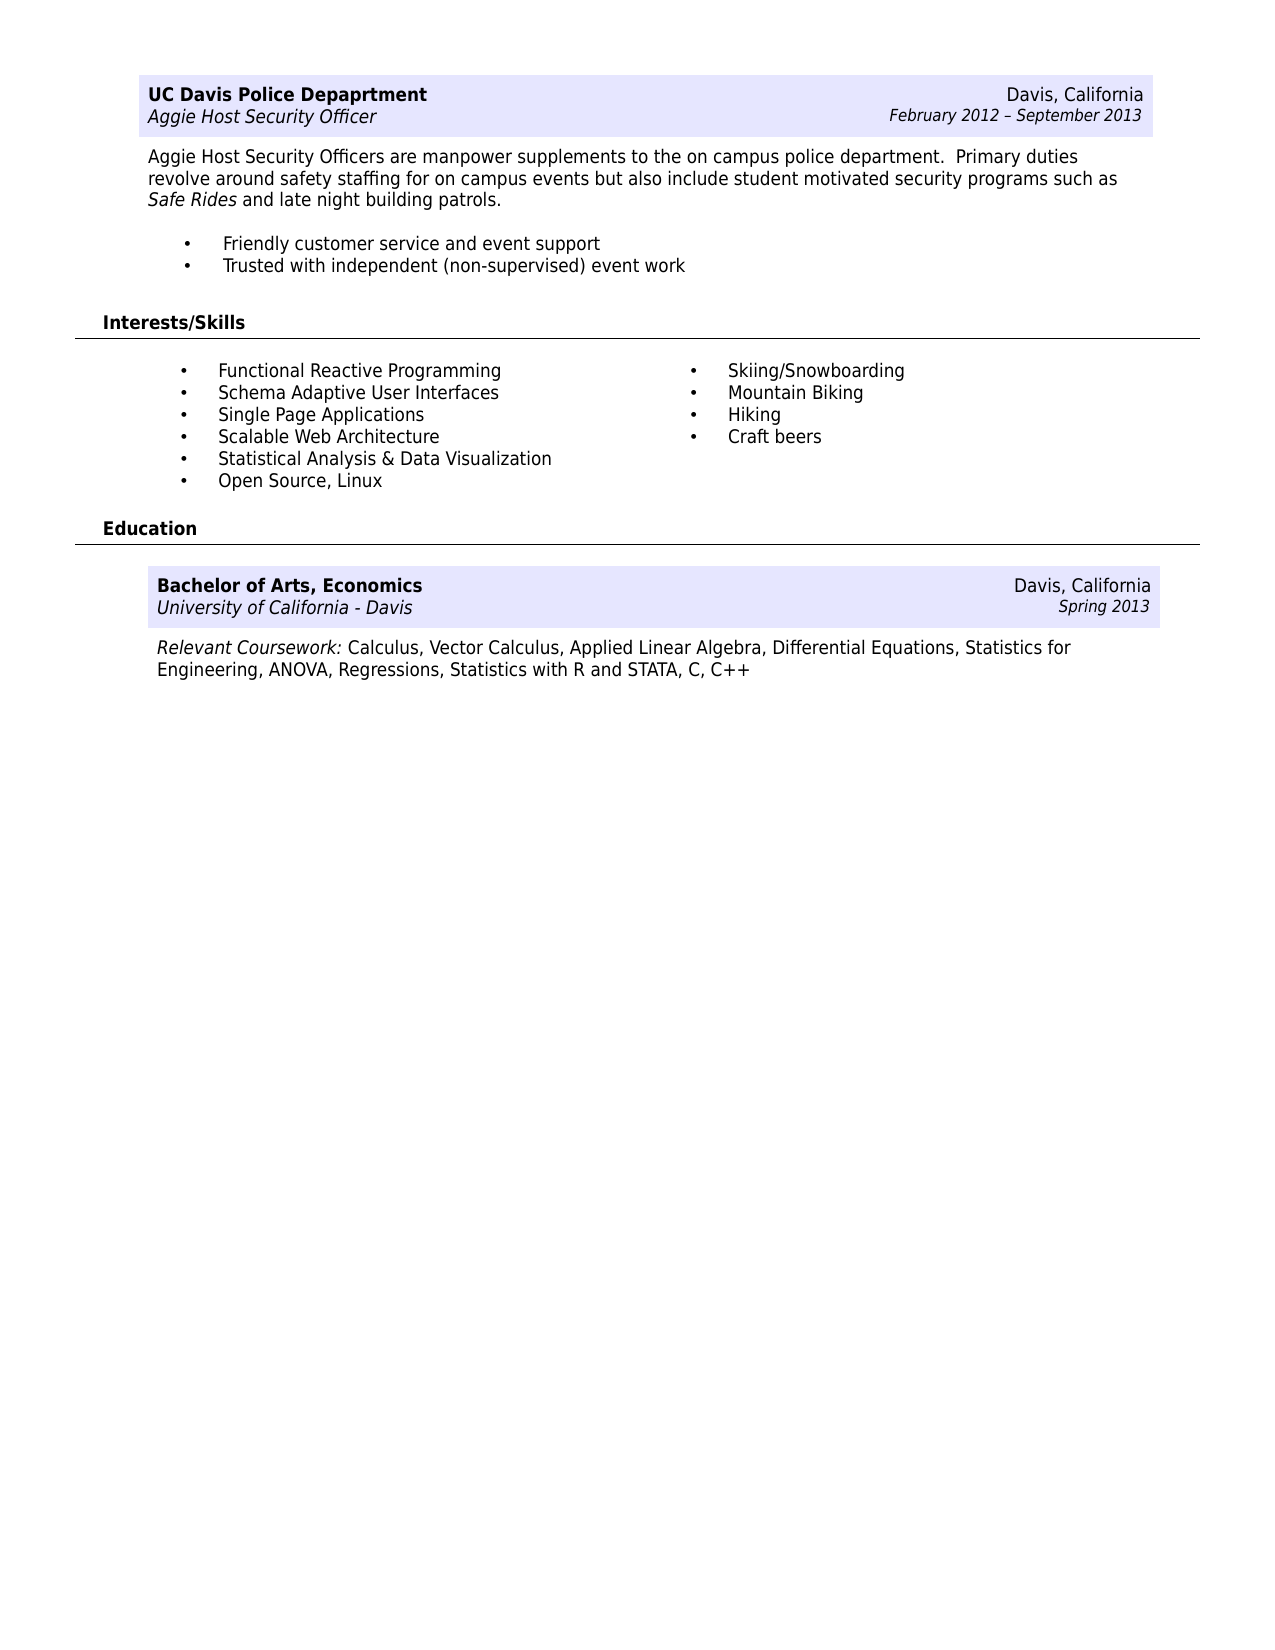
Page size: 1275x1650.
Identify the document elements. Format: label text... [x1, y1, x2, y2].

text Interests/Skills [75, 308, 1200, 338]
table_header Davis, California Spring 2013 [1001, 566, 1160, 628]
table_cell Relevant Coursework: Calculus, Vector Calculus, Applied Linear Algebra, Differential Equations, Statistics for Engineering, ANOVA, Regressions, Statistics with R and STATA, C, C++ [148, 628, 1160, 689]
table_header Bachelor of Arts, Economics University of California - Davis [148, 566, 1001, 628]
table_header Skiing/Snowboarding Mountain Biking Hiking Craft beers [653, 360, 1155, 492]
table_header UC Davis Police Depaprtment Aggie Host Security Officer [139, 75, 870, 137]
table_cell Aggie Host Security Officers are manpower supplements to the on campus police department. Primary duties revolve around safety staffing for on campus events but also include student motivated security programs such as Safe Rides and late night building patrols. Friendly customer service and event support Trusted with independent (non-supervised) event work [139, 137, 1153, 286]
table_header Functional Reactive Programming Schema Adaptive User Interfaces Single Page Applications Scalable Web Architecture Statistical Analysis & Data Visualization Open Source, Linux [143, 360, 653, 492]
table_header Davis, California February 2012 – September 2013 [870, 75, 1153, 137]
text Education [75, 513, 1200, 544]
